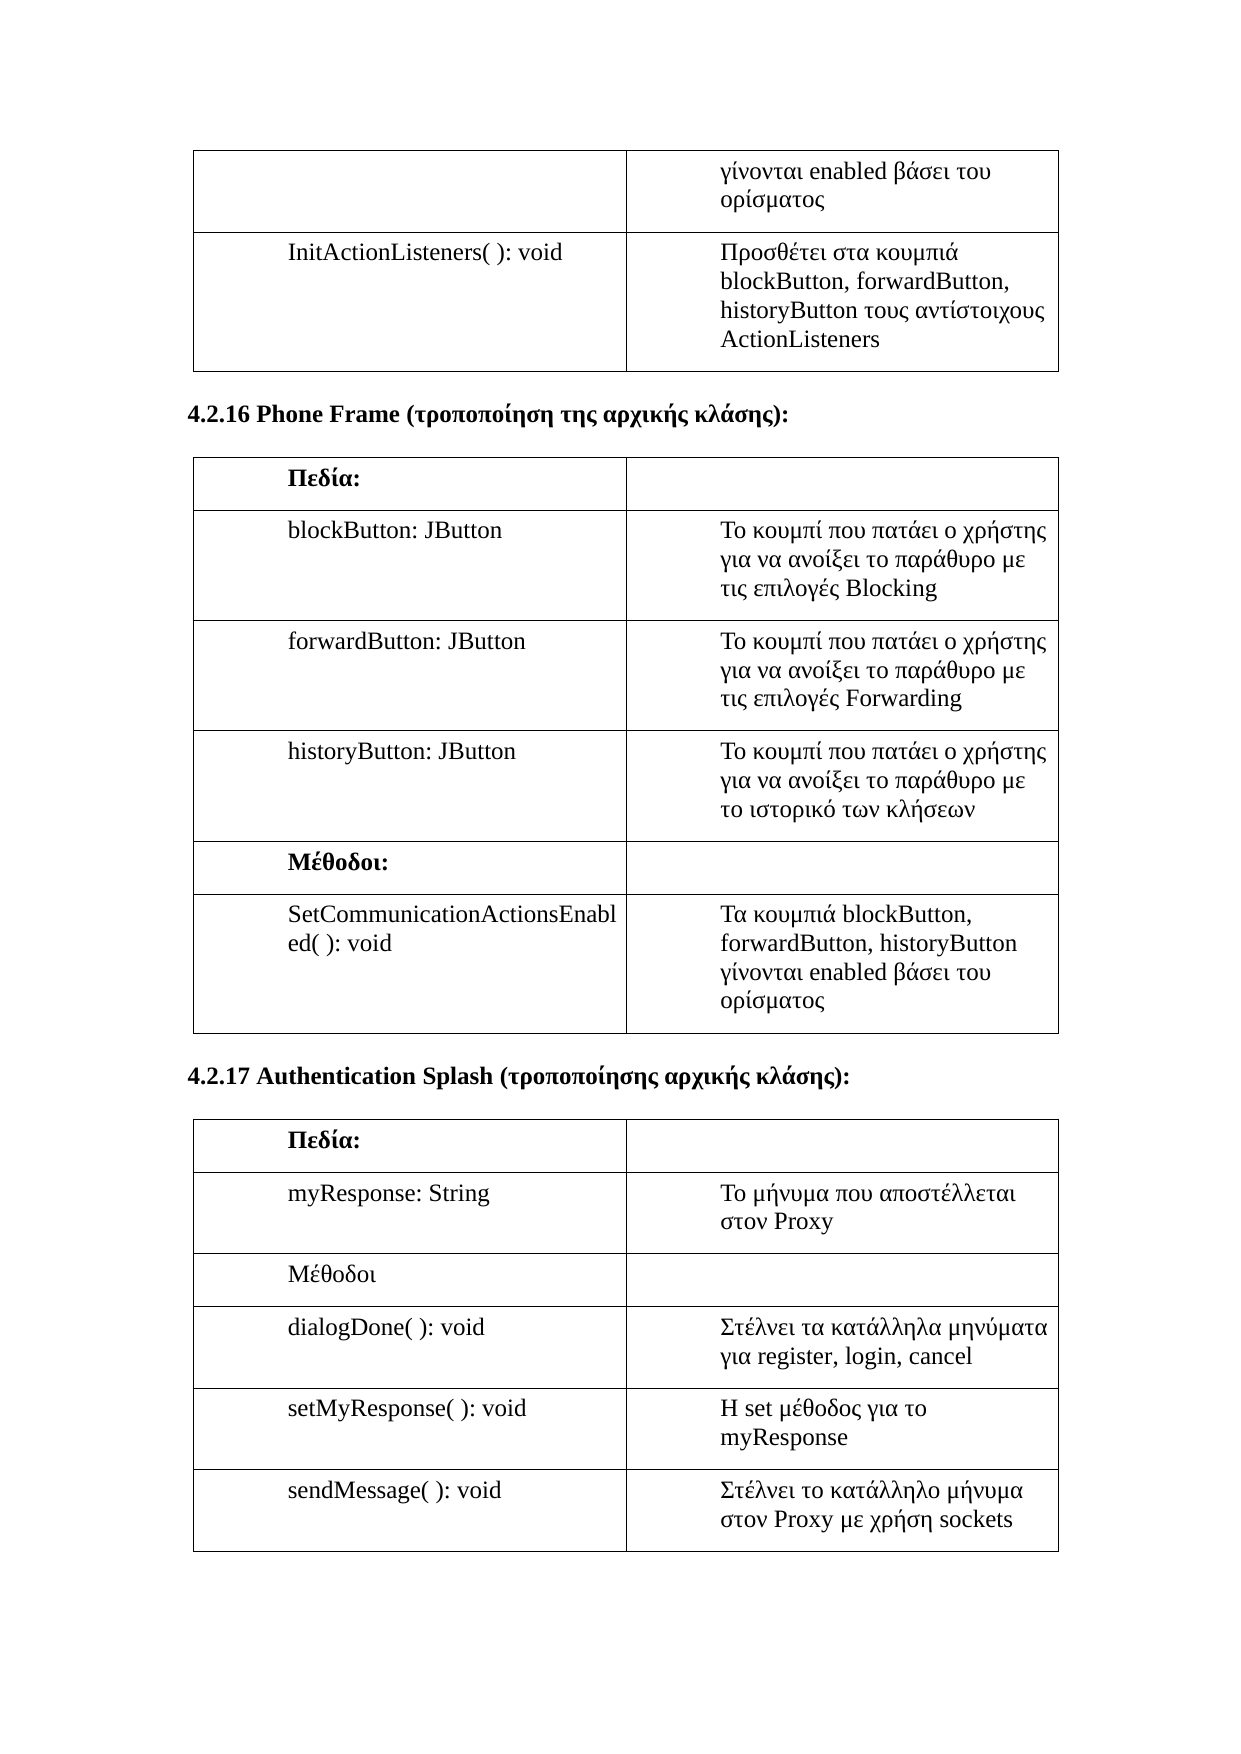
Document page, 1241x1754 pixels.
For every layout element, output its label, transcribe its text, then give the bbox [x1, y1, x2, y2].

table_header Πεδία: [194, 458, 626, 510]
text 4.2.17 Authentication Splash (τροποποίησης αρχικής κλάσης): [187, 1061, 1053, 1090]
table_cell Μέθοδοι: [194, 842, 626, 893]
table_cell myResponse: String [194, 1173, 626, 1253]
table_cell Το κουμπί που πατάει ο χρήστης για να ανοίξει το παράθυρο με τις επιλογές Blocking [627, 511, 1058, 620]
table_header [627, 458, 1058, 510]
table_cell Το κουμπί που πατάει ο χρήστης για να ανοίξει το παράθυρο με τo ιστορικό των κλήσεων [627, 731, 1058, 841]
table_cell Το κουμπί που πατάει ο χρήστης για να ανοίξει το παράθυρο με τις επιλογές Forwarding [627, 621, 1058, 730]
table_cell blockButton: JButton [194, 511, 626, 620]
table_cell sendMessage( ): void [194, 1470, 626, 1551]
table_cell Τα κουμπιά blockButton, forwardButton, historyButton γίνονται enabled βάσει του ορίσματος [627, 895, 1058, 1033]
table_cell SetCommunicationActionsEnabled( ): void [194, 895, 626, 1033]
table_cell Μέθοδοι [194, 1254, 626, 1306]
table_cell [627, 842, 1058, 893]
table_cell forwardButton: JButton [194, 621, 626, 730]
table_cell Το μήνυμα που αποστέλλεται στον Proxy [627, 1173, 1058, 1253]
table_cell [194, 151, 626, 232]
table_cell setMyResponse( ): void [194, 1389, 626, 1469]
table_header Πεδία: [194, 1120, 626, 1172]
table_header [627, 1120, 1058, 1172]
table_cell Προσθέτει στα κουμπιά blockButton, forwardButton, historyButton τους αντίστοιχους ActionListeners [627, 233, 1058, 371]
table_cell γίνονται enabled βάσει του ορίσματος [627, 151, 1058, 232]
table_cell dialogDone( ): void [194, 1307, 626, 1388]
table_cell H set μέθοδος για το myResponse [627, 1389, 1058, 1469]
table_cell Στέλνει τα κατάλληλα μηνύματα για register, login, cancel [627, 1307, 1058, 1388]
table_cell historyButton: JButton [194, 731, 626, 841]
text 4.2.16 Phone Frame (τροποποίηση της αρχικής κλάσης): [187, 399, 1053, 428]
table_cell Στέλνει το κατάλληλο μήνυμα στον Proxy με χρήση sockets [627, 1470, 1058, 1551]
table_cell InitActionListeners( ): void [194, 233, 626, 371]
table_cell [627, 1254, 1058, 1306]
